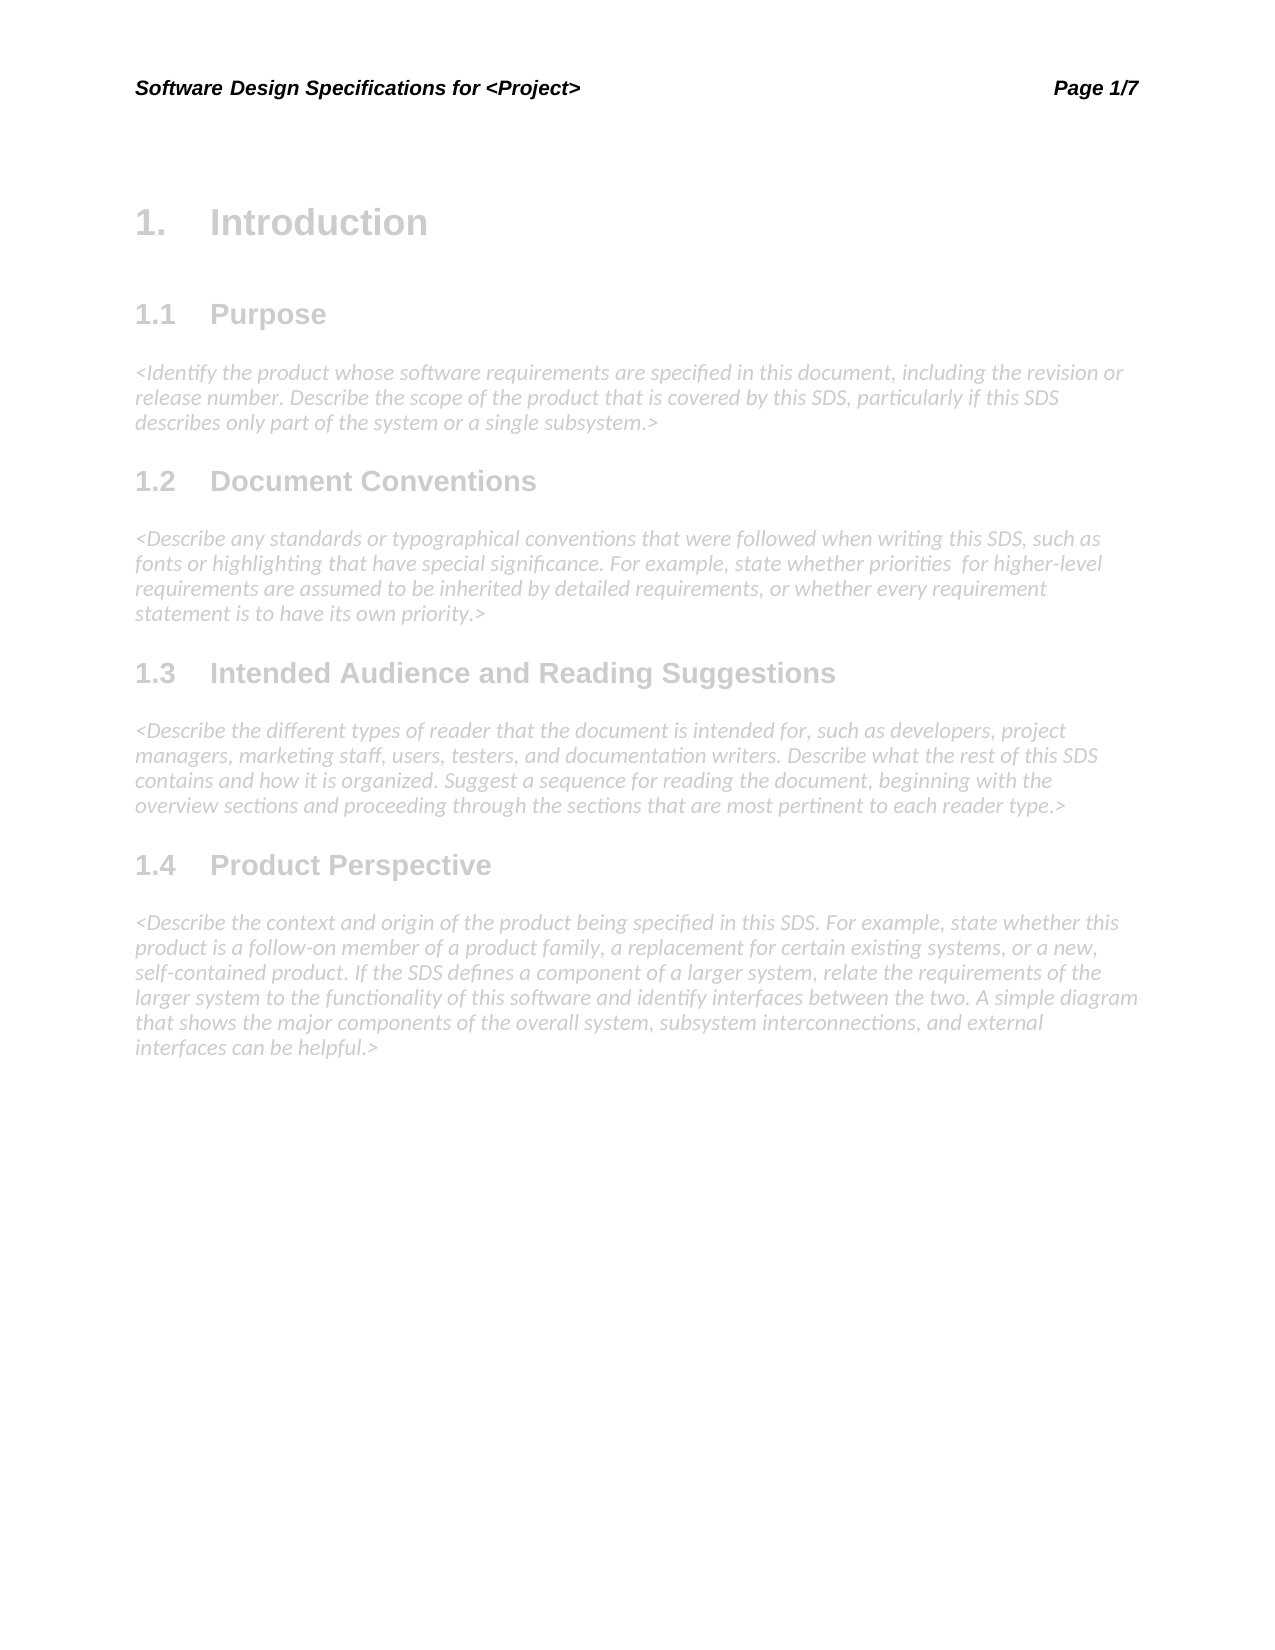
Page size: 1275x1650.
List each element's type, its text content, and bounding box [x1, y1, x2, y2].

text <Describe the different types of reader that the document is intended for, such as developers, project managers, marketing staff, users, testers, and documentation writers. Describe what the rest of this SDS contains and how it is organized. Suggest a sequence for reading the document, beginning with the overview sections and proceeding through the sections that are most pertinent to each reader type.> [135, 719, 1140, 819]
subtitle Introduction [135, 200, 1140, 243]
subtitle Intended Audience and Reading Suggestions [135, 656, 1140, 689]
subtitle Product Perspective [135, 848, 1140, 881]
text <Describe the context and origin of the product being specified in this SDS. For example, state whether this product is a follow-on member of a product family, a replacement for certain existing systems, or a new, self-contained product. If the SDS defines a component of a larger system, relate the requirements of the larger system to the functionality of this software and identify interfaces between the two. A simple diagram that shows the major components of the overall system, subsystem interconnections, and external interfaces can be helpful.> [135, 911, 1140, 1061]
text <Identify the product whose software requirements are specified in this document, including the revision or release number. Describe the scope of the product that is covered by this SDS, particularly if this SDS describes only part of the system or a single subsystem.> [135, 360, 1140, 435]
text <Describe any standards or typographical conventions that were followed when writing this SDS, such as fonts or highlighting that have special significance. For example, state whether priorities for higher-level requirements are assumed to be inherited by detailed requirements, or whether every requirement statement is to have its own priority.> [135, 527, 1140, 627]
subtitle Document Conventions [135, 464, 1140, 498]
subtitle Purpose [135, 297, 1140, 331]
